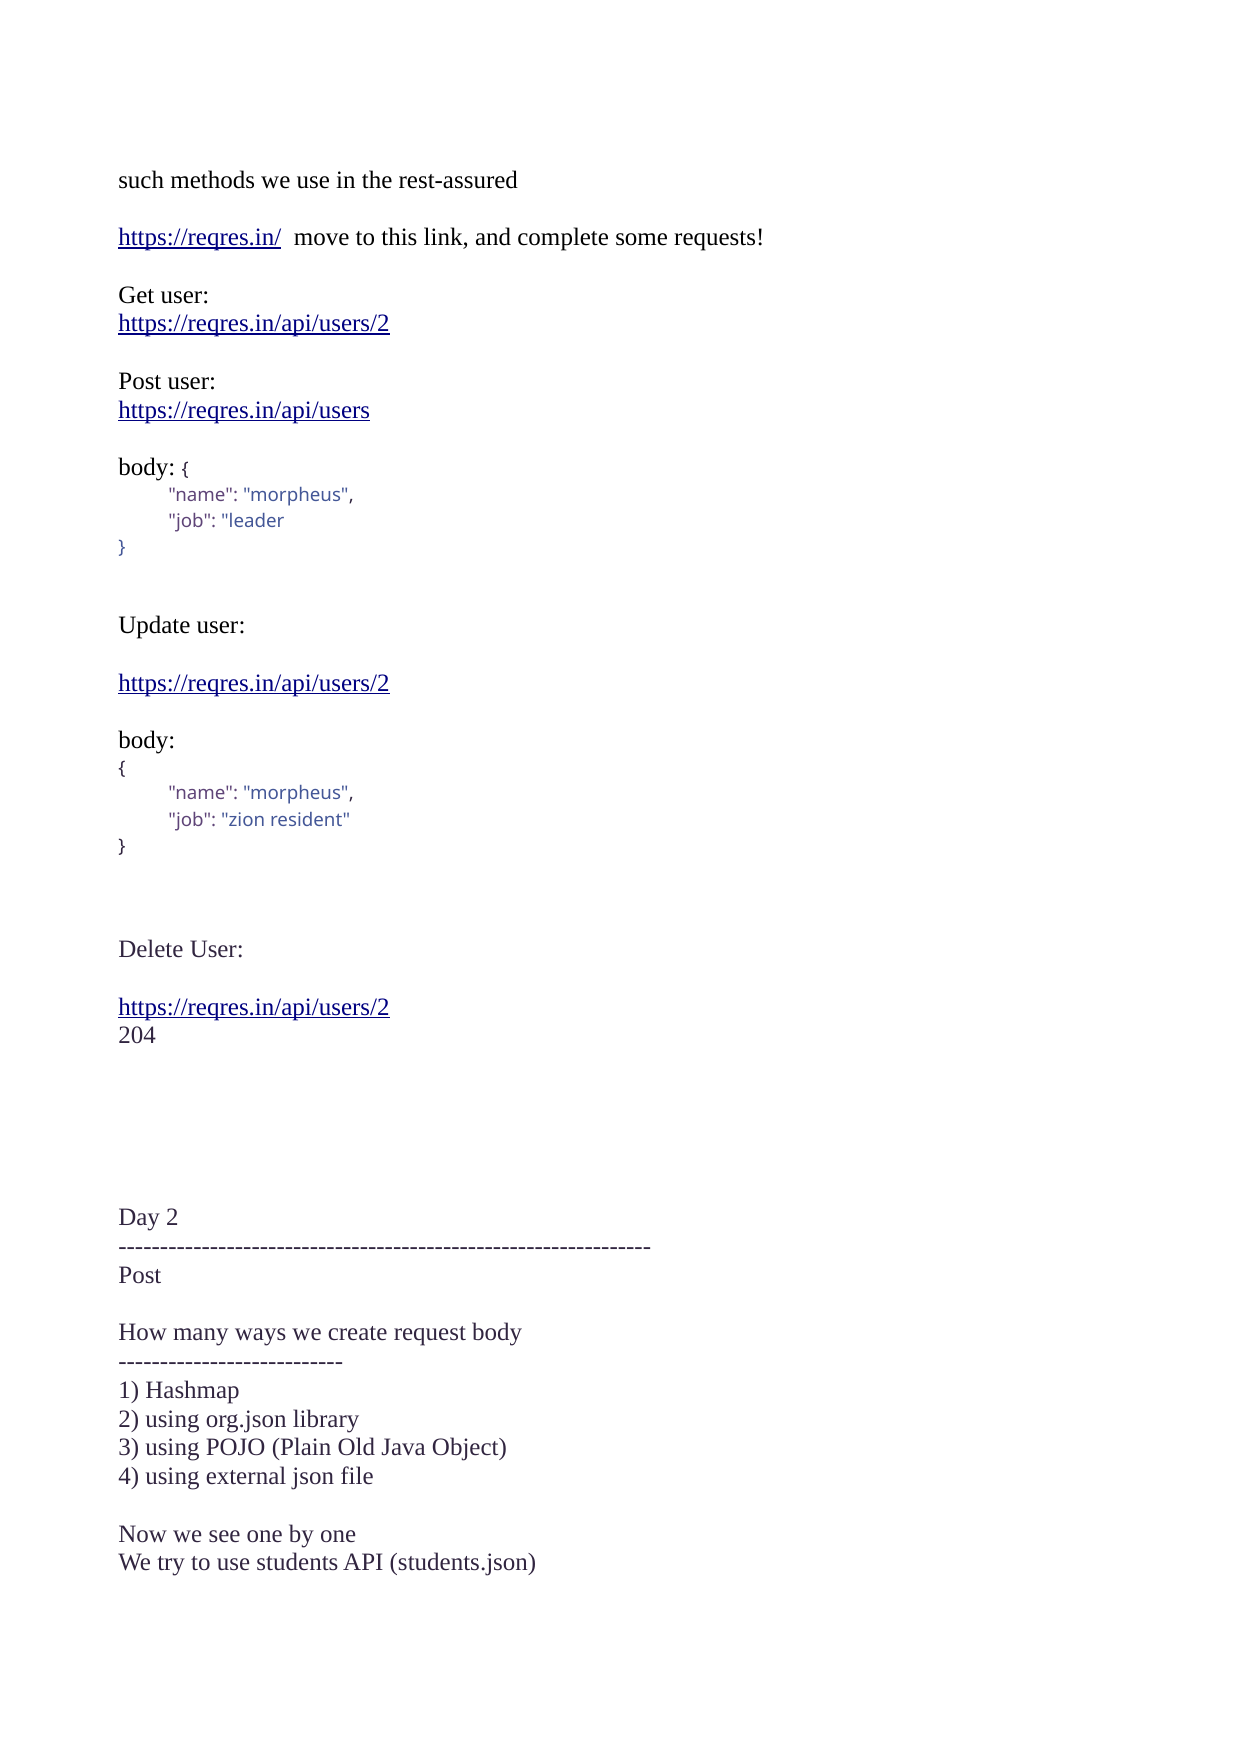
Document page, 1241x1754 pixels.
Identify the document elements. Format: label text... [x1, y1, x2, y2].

text "job": "leader [118, 507, 1122, 534]
text { [118, 754, 1122, 779]
text We try to use students API (students.json) [118, 1547, 1122, 1576]
text https://reqres.in/api/users/2 204 [118, 992, 1122, 1049]
text https://reqres.in/api/users body: { [118, 395, 1122, 481]
text Delete User: [118, 934, 1122, 963]
text How many ways we create request body [118, 1317, 1122, 1346]
text "job": "zion resident" [118, 806, 1122, 832]
text Update user: https://reqres.in/api/users/2 body: [118, 610, 1122, 754]
text } [118, 832, 1122, 858]
text "name": "morpheus", [118, 481, 1122, 507]
text https://reqres.in/api/users/2 [118, 308, 1122, 337]
text https://reqres.in/ move to this link, and complete some requests! [118, 222, 1122, 251]
text } [118, 534, 1122, 610]
text 4) using external json file Now we see one by one [118, 1461, 1122, 1547]
text 3) using POJO (Plain Old Java Object) [118, 1432, 1122, 1461]
text [118, 118, 1122, 152]
text such methods we use in the rest-assured [118, 165, 1122, 193]
text ---------------------------------------------------------------- Post [118, 1231, 1122, 1289]
text Get user: [118, 280, 1122, 308]
text Day 2 [118, 1202, 1122, 1231]
text --------------------------- 1) Hashmap [118, 1346, 1122, 1404]
text "name": "morpheus", [118, 779, 1122, 806]
text 2) using org.json library [118, 1404, 1122, 1432]
text Post user: [118, 366, 1122, 395]
